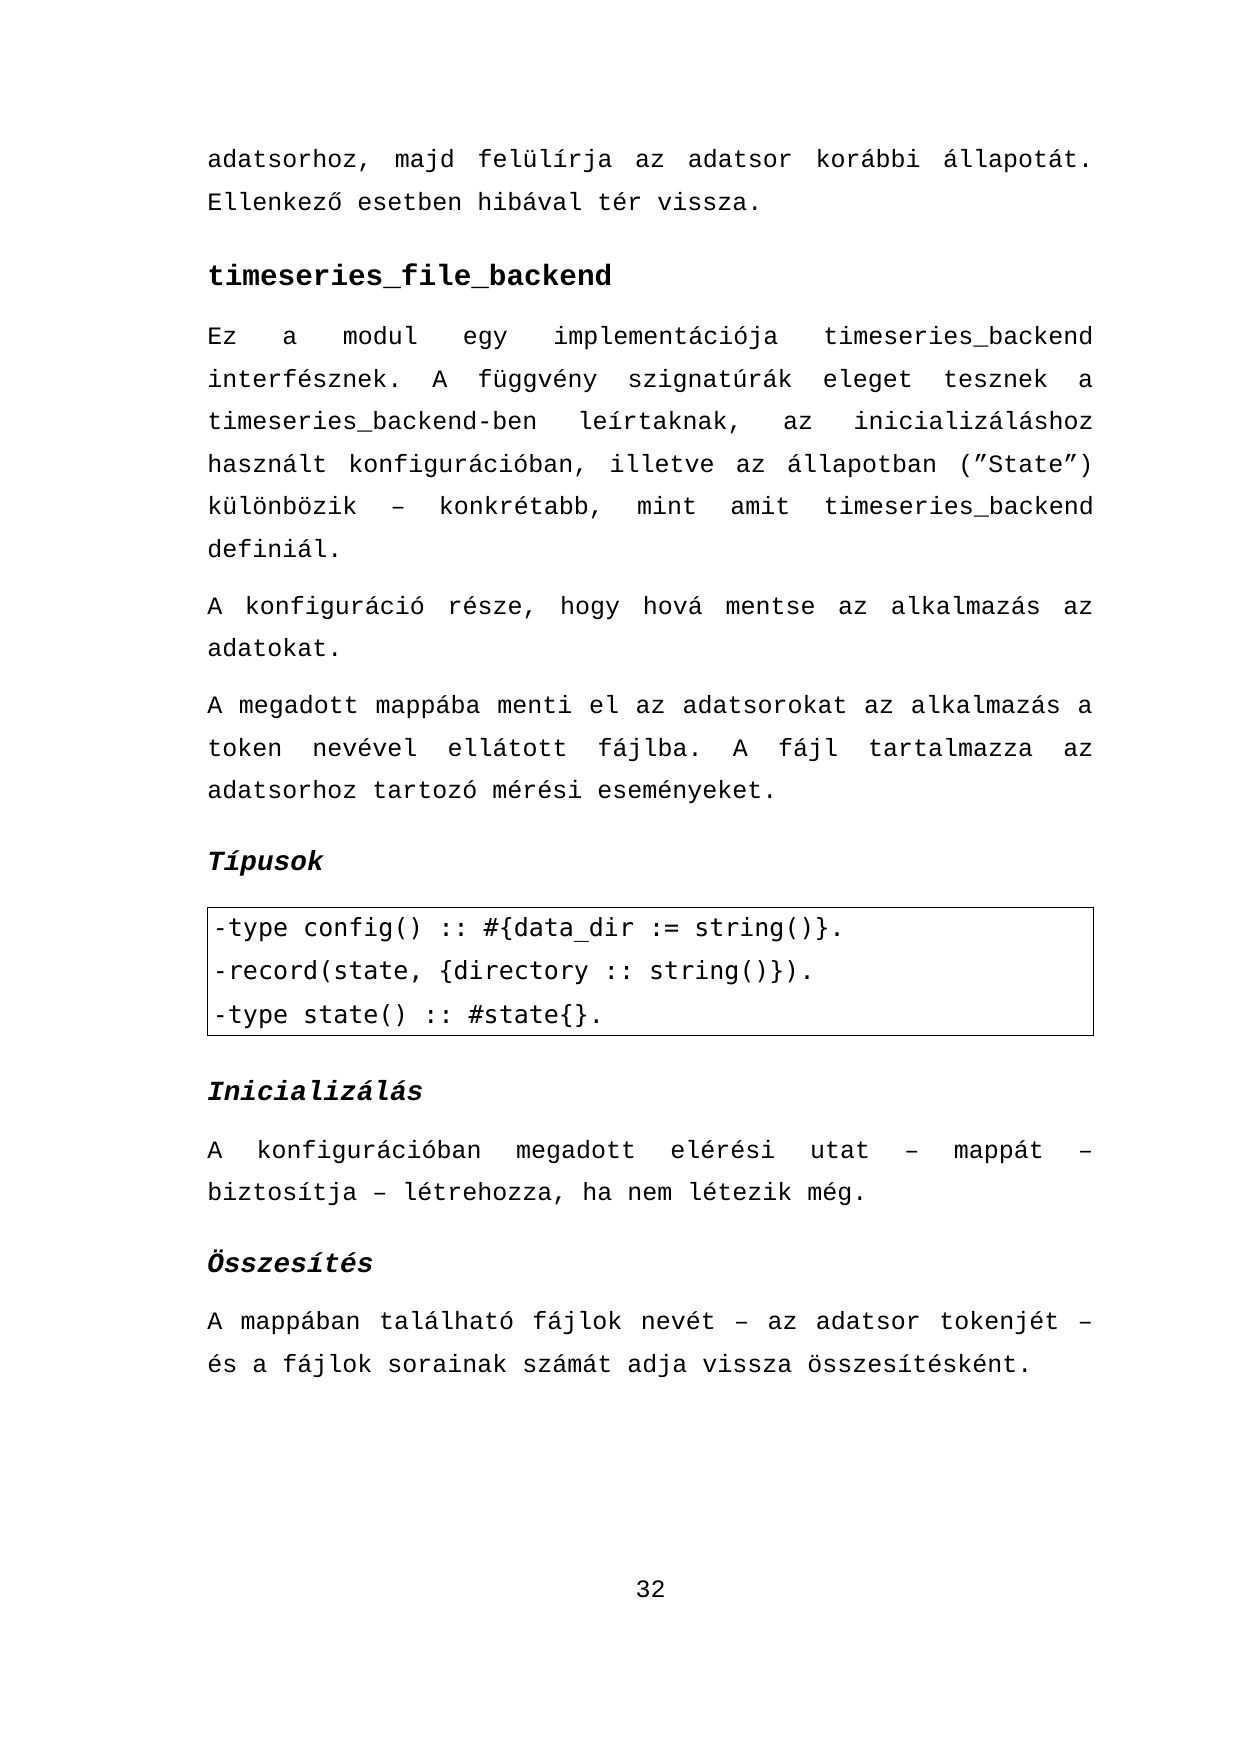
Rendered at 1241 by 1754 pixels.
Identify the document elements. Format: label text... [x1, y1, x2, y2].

text A konfiguráció része, hogy hová mentse az alkalmazás az adatokat. [207, 593, 1093, 664]
table_header -type config() :: #{data_dir := string()}. -record(state, {directory :: string()}). -type state() :: #state{}. [208, 908, 1093, 1035]
text adatsorhoz, majd felülírja az adatsor korábbi állapotát. Ellenkező esetben hibával tér vissza. [207, 147, 1093, 218]
text Ez a modul egy implementációja timeseries_backend interfésznek. A függvény szignatúrák eleget tesznek a timeseries_backend-ben leírtaknak, az inicializáláshoz használt konfigurációban, illetve az állapotban (”State”) különbözik – konkrétabb, mint amit timeseries_backend definiál. [207, 324, 1093, 564]
text A megadott mappába menti el az adatsorokat az alkalmazás a token nevével ellátott fájlba. A fájl tartalmazza az adatsorhoz tartozó mérési eseményeket. [207, 693, 1093, 806]
text A mappában található fájlok nevét – az adatsor tokenjét – és a fájlok sorainak számát adja vissza összesítésként. [207, 1309, 1093, 1379]
text A konfigurációban megadott elérési utat – mappát – biztosítja – létrehozza, ha nem létezik még. [207, 1137, 1093, 1208]
subtitle Inicializálás [207, 1078, 1093, 1109]
subtitle Típusok [207, 847, 1093, 879]
subtitle timeseries_file_backend [207, 261, 1093, 294]
subtitle Összesítés [207, 1249, 1093, 1281]
